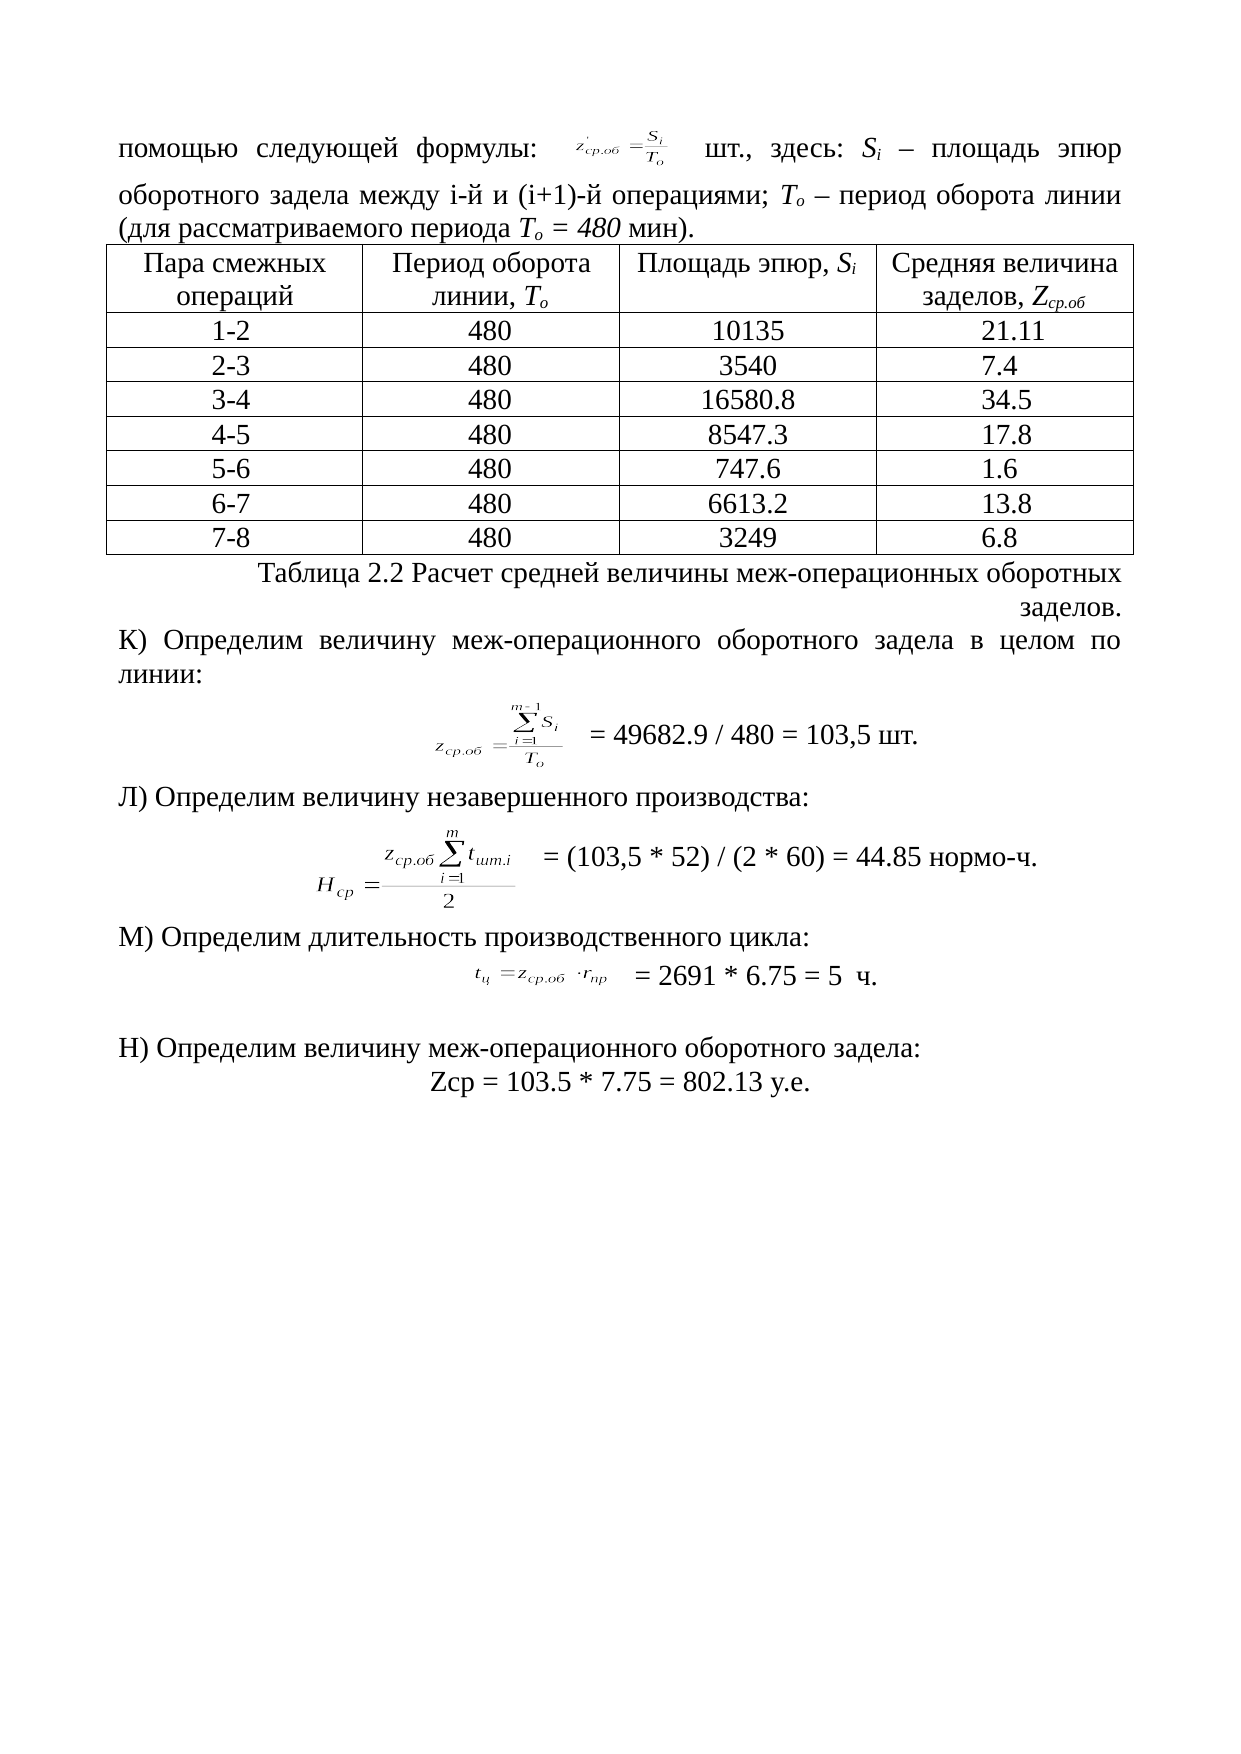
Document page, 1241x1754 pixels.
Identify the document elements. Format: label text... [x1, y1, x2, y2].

text К) Определим величину меж-операционного оборотного задела в целом по линии: [118, 622, 1122, 689]
table_cell 480 [363, 451, 619, 485]
table_header Площадь эпюр, Si [620, 245, 876, 312]
table_cell 1,6 [877, 451, 1133, 485]
table_cell 3249 [620, 521, 876, 554]
table_cell 6-7 [107, 486, 362, 519]
table_cell 480 [363, 486, 619, 519]
table_cell 10135 [620, 313, 876, 347]
text помощью следующей формулы: шт., здесь: Si – площадь эпюр оборотного задела между i-й и (i+1)-й операциями; То – период оборота линии (для рассматриваемого периода То = 480 мин). [118, 118, 1122, 244]
table_cell 480 [363, 521, 619, 554]
table_cell 17,8 [877, 417, 1133, 450]
table_header Период оборота линии, То [363, 245, 619, 312]
text = 49682.9 / 480 = 103,5 шт. [118, 689, 1122, 779]
table_header Средняя величина заделов, Zср.об [877, 245, 1133, 312]
table_header Пара смежных операций [107, 245, 362, 312]
table_cell 6,8 [877, 521, 1133, 554]
table_cell 3-4 [107, 382, 362, 416]
table_cell 21,11 [877, 313, 1133, 347]
table_cell 2-3 [107, 348, 362, 381]
table_cell 7-8 [107, 521, 362, 554]
text М) Определим длительность производственного цикла: [118, 919, 1122, 953]
table_cell 3540 [620, 348, 876, 381]
table_cell 8547.3 [620, 417, 876, 450]
table_cell 480 [363, 313, 619, 347]
table_cell 34,5 [877, 382, 1133, 416]
text = 2691 * 6.75 = 5 ч. [118, 953, 1122, 997]
table_cell 16580.8 [620, 382, 876, 416]
text Л) Определим величину незавершенного производства: [118, 779, 1122, 813]
table_cell 4-5 [107, 417, 362, 450]
text = (103,5 * 52) / (2 * 60) = 44.85 нормо-ч. [118, 813, 1122, 919]
table_cell 1-2 [107, 313, 362, 347]
table_cell 5-6 [107, 451, 362, 485]
table_cell 7,4 [877, 348, 1133, 381]
text Таблица 2.2 Расчет средней величины меж-операционных оборотных заделов. [118, 555, 1122, 622]
text H) Определим величину меж-операционного оборотного задела: [118, 1031, 1122, 1064]
table_cell 13,8 [877, 486, 1133, 519]
table_cell 747.6 [620, 451, 876, 485]
table_cell 480 [363, 348, 619, 381]
table_cell 480 [363, 382, 619, 416]
table_cell 480 [363, 417, 619, 450]
table_cell 6613.2 [620, 486, 876, 519]
text Zср = 103.5 * 7.75 = 802.13 y.e. [118, 1064, 1122, 1098]
